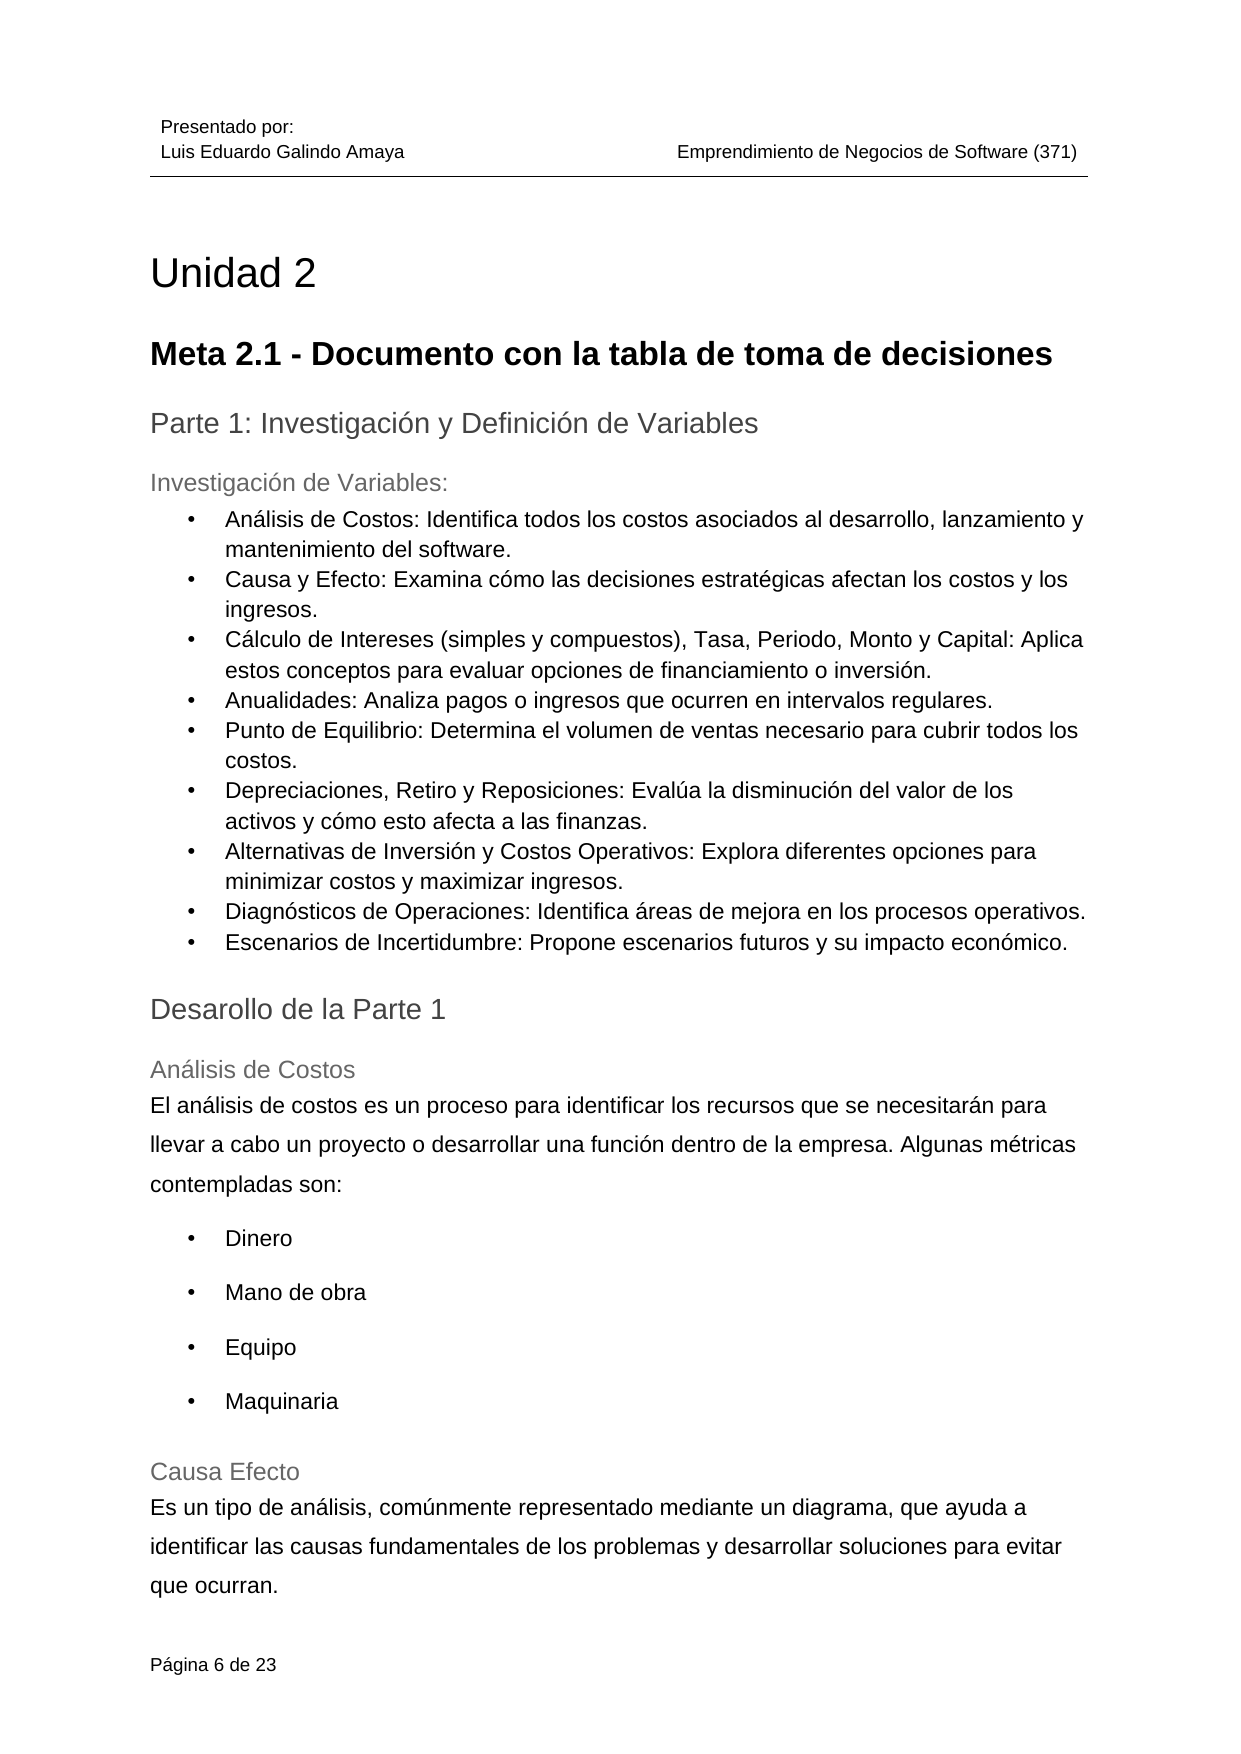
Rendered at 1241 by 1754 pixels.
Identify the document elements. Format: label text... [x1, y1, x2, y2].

subtitle Causa Efecto [150, 1456, 1090, 1485]
list Anualidades: Analiza pagos o ingresos que ocurren en intervalos regulares. [187, 687, 1090, 713]
list Causa y Efecto: Examina cómo las decisiones estratégicas afectan los costos y los ingresos. [187, 566, 1090, 622]
subtitle Análisis de Costos [150, 1055, 1090, 1083]
list Depreciaciones, Retiro y Reposiciones: Evalúa la disminución del valor de los activos y cómo esto afecta a las finanzas. [187, 777, 1090, 834]
subtitle Investigación de Variables: [150, 468, 1090, 497]
list Diagnósticos de Operaciones: Identifica áreas de mejora en los procesos operativos. [187, 898, 1090, 924]
list Mano de obra [187, 1279, 1090, 1306]
list Escenarios de Incertidumbre: Propone escenarios futuros y su impacto económico. [187, 928, 1090, 955]
list Maquinaria [187, 1388, 1090, 1414]
subtitle Meta 2.1 - Documento con la tabla de toma de decisiones [150, 334, 1090, 372]
text El análisis de costos es un proceso para identificar los recursos que se necesitarán para llevar a cabo un proyecto o desarrollar una función dentro de la empresa. Algunas métricas contempladas son: [150, 1092, 1090, 1197]
list Cálculo de Intereses (simples y compuestos), Tasa, Periodo, Monto y Capital: Aplica estos conceptos para evaluar opciones de financiamiento o inversión. [187, 626, 1090, 683]
list Punto de Equilibrio: Determina el volumen de ventas necesario para cubrir todos los costos. [187, 717, 1090, 773]
list Equipo [187, 1333, 1090, 1360]
list Alternativas de Inversión y Costos Operativos: Explora diferentes opciones para minimizar costos y maximizar ingresos. [187, 838, 1090, 894]
subtitle Parte 1: Investigación y Definición de Variables [150, 406, 1090, 439]
text Es un tipo de análisis, comúnmente representado mediante un diagrama, que ayuda a identificar las causas fundamentales de los problemas y desarrollar soluciones para evitar que ocurran. [150, 1493, 1090, 1599]
subtitle Unidad 2 [150, 248, 1090, 296]
list Análisis de Costos: Identifica todos los costos asociados al desarrollo, lanzamiento y mantenimiento del software. [187, 506, 1090, 562]
subtitle Desarollo de la Parte 1 [150, 992, 1090, 1026]
list Dinero [187, 1225, 1090, 1251]
